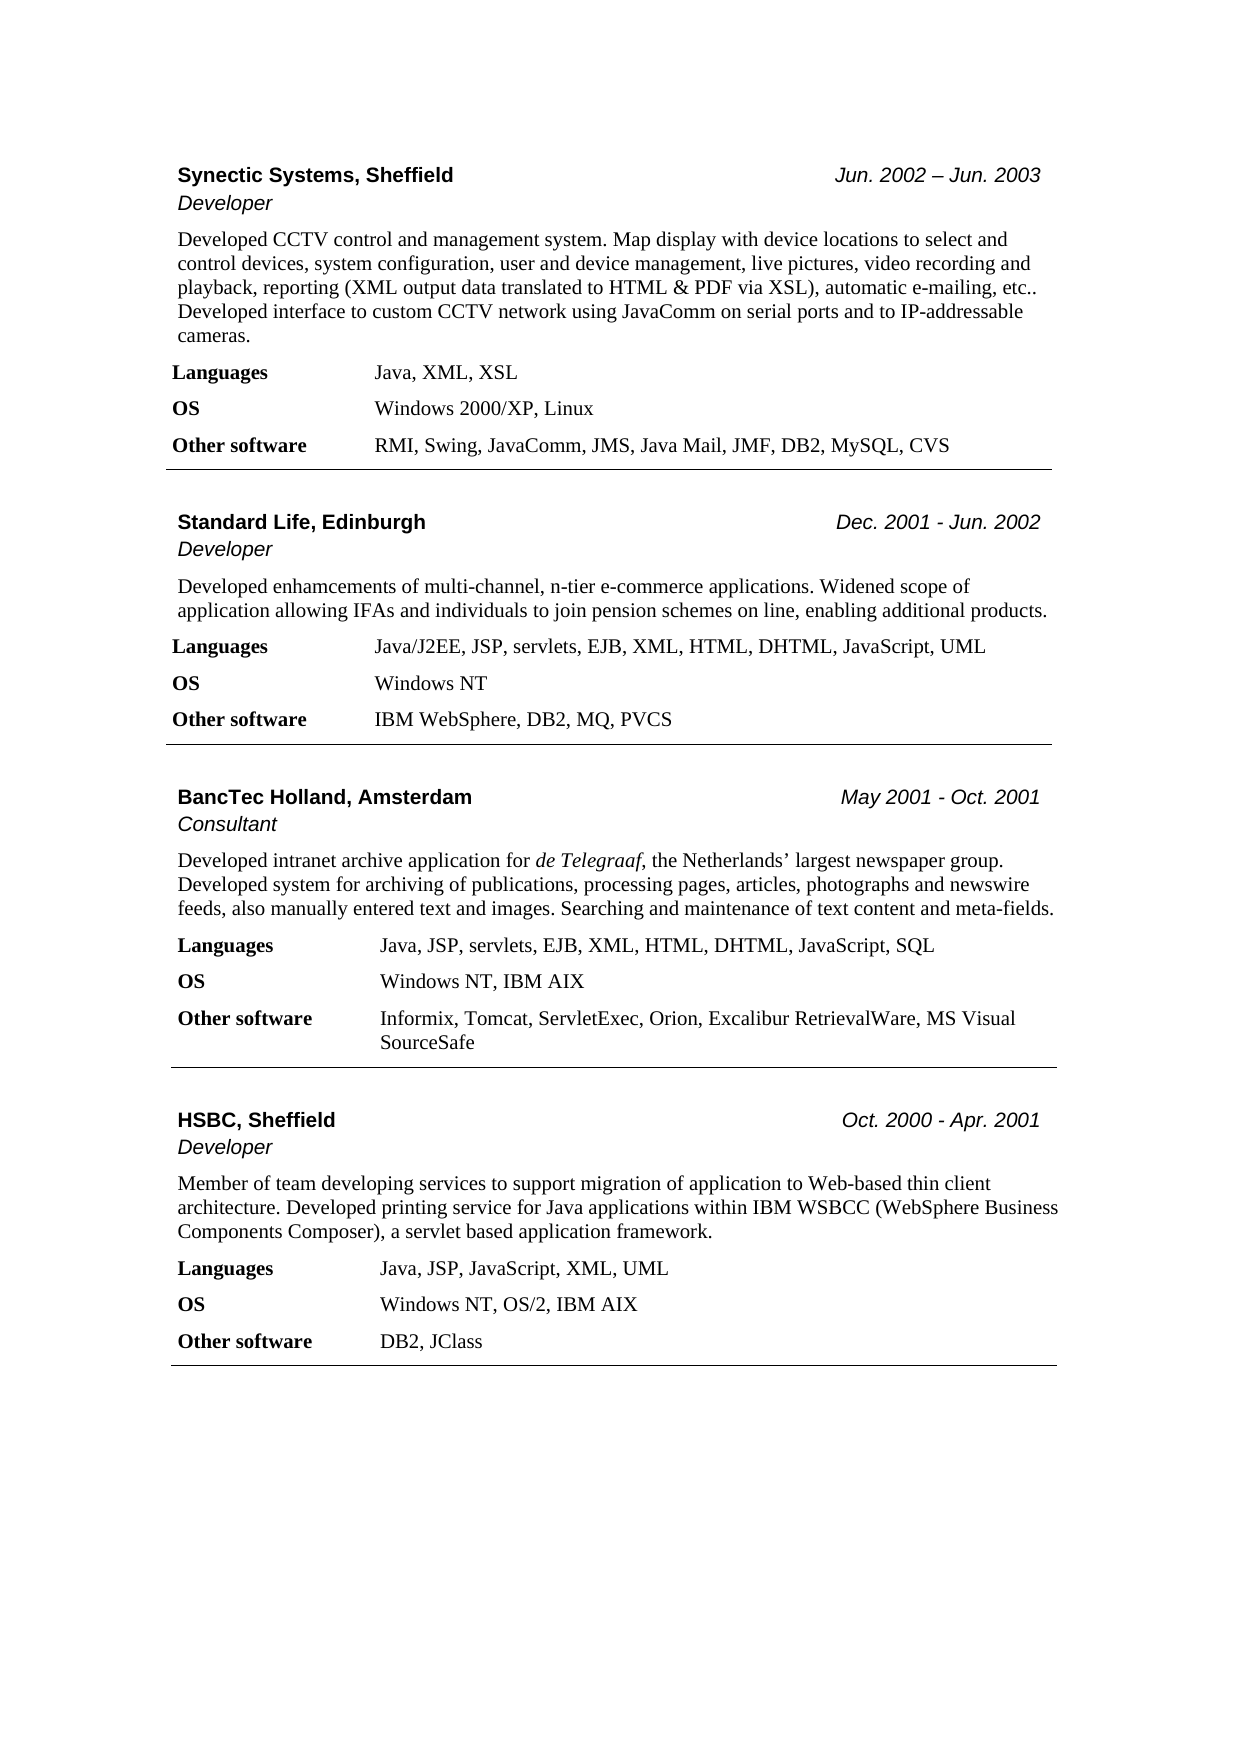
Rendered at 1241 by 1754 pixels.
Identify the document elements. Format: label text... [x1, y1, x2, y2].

table_cell [620, 534, 1052, 561]
table_header Synectic Systems, Sheffield [166, 148, 620, 187]
text Developed CCTV control and management system. Map display with device locations to select and control devices, system configuration, user and device management, live pictures, video recording and playback, reporting (XML output data translated to HTML & PDF via XSL), automatic e-mailing, etc.. Developed interface to custom CCTV network using JavaComm on serial ports and to IP-addressable cameras. [177, 227, 1063, 347]
table_header Java/J2EE, JSP, servlets, EJB, XML, HTML, DHTML, JavaScript, UML [369, 634, 1052, 671]
table_cell [620, 1131, 1052, 1158]
table_cell OS [166, 396, 368, 433]
table_header Standard Life, Edinburgh [166, 495, 620, 534]
table_cell Informix, Tomcat, ServletExec, Orion, Excalibur RetrievalWare, MS Visual SourceSafe [374, 1006, 1057, 1067]
table_header HSBC, Sheffield [166, 1092, 620, 1131]
table_header Dec. 2001 - Jun. 2002 [620, 495, 1052, 534]
table_cell Consultant [166, 809, 620, 836]
table_cell Developer [166, 534, 620, 561]
table_cell Developer [166, 1131, 620, 1158]
table_header Oct. 2000 - Apr. 2001 [620, 1092, 1052, 1131]
table_header Jun. 2002 – Jun. 2003 [620, 148, 1052, 187]
table_cell OS [166, 671, 368, 707]
table_header Languages [166, 634, 368, 671]
table_cell Developer [166, 187, 620, 214]
table_cell OS [171, 1292, 374, 1329]
table_cell IBM WebSphere, DB2, MQ, PVCS [369, 708, 1052, 744]
table_cell Windows NT [369, 671, 1052, 707]
table_cell [620, 187, 1052, 214]
table_cell Other software [171, 1329, 374, 1365]
table_cell RMI, Swing, JavaComm, JMS, Java Mail, JMF, DB2, MySQL, CVS [369, 433, 1052, 469]
table_header Languages [166, 360, 368, 396]
table_cell Other software [171, 1006, 374, 1067]
text Member of team developing services to support migration of application to Web-based thin client architecture. Developed printing service for Java applications within IBM WSBCC (WebSphere Business Components Composer), a servlet based application framework. [177, 1171, 1063, 1243]
table_cell DB2, JClass [374, 1329, 1057, 1365]
table_header May 2001 - Oct. 2001 [620, 769, 1052, 809]
text Developed enhamcements of multi-channel, n-tier e-commerce applications. Widened scope of application allowing IFAs and individuals to join pension schemes on line, enabling additional products. [177, 574, 1063, 622]
table_header BancTec Holland, Amsterdam [166, 769, 620, 809]
text Developed intranet archive application for de Telegraaf, the Netherlands’ largest newspaper group. Developed system for archiving of publications, processing pages, articles, photographs and newswire feeds, also manually entered text and images. Searching and maintenance of text content and meta-fields. [177, 848, 1063, 920]
table_header Languages [171, 933, 374, 969]
table_cell Windows NT, OS/2, IBM AIX [374, 1292, 1057, 1329]
table_cell [620, 809, 1052, 836]
table_cell Other software [166, 433, 368, 469]
table_cell OS [171, 970, 374, 1006]
table_header Java, JSP, servlets, EJB, XML, HTML, DHTML, JavaScript, SQL [374, 933, 1057, 969]
table_cell Windows NT, IBM AIX [374, 970, 1057, 1006]
table_header Languages [171, 1256, 374, 1292]
table_cell Windows 2000/XP, Linux [369, 396, 1052, 433]
table_cell Other software [166, 708, 368, 744]
table_header Java, XML, XSL [369, 360, 1052, 396]
table_header Java, JSP, JavaScript, XML, UML [374, 1256, 1057, 1292]
